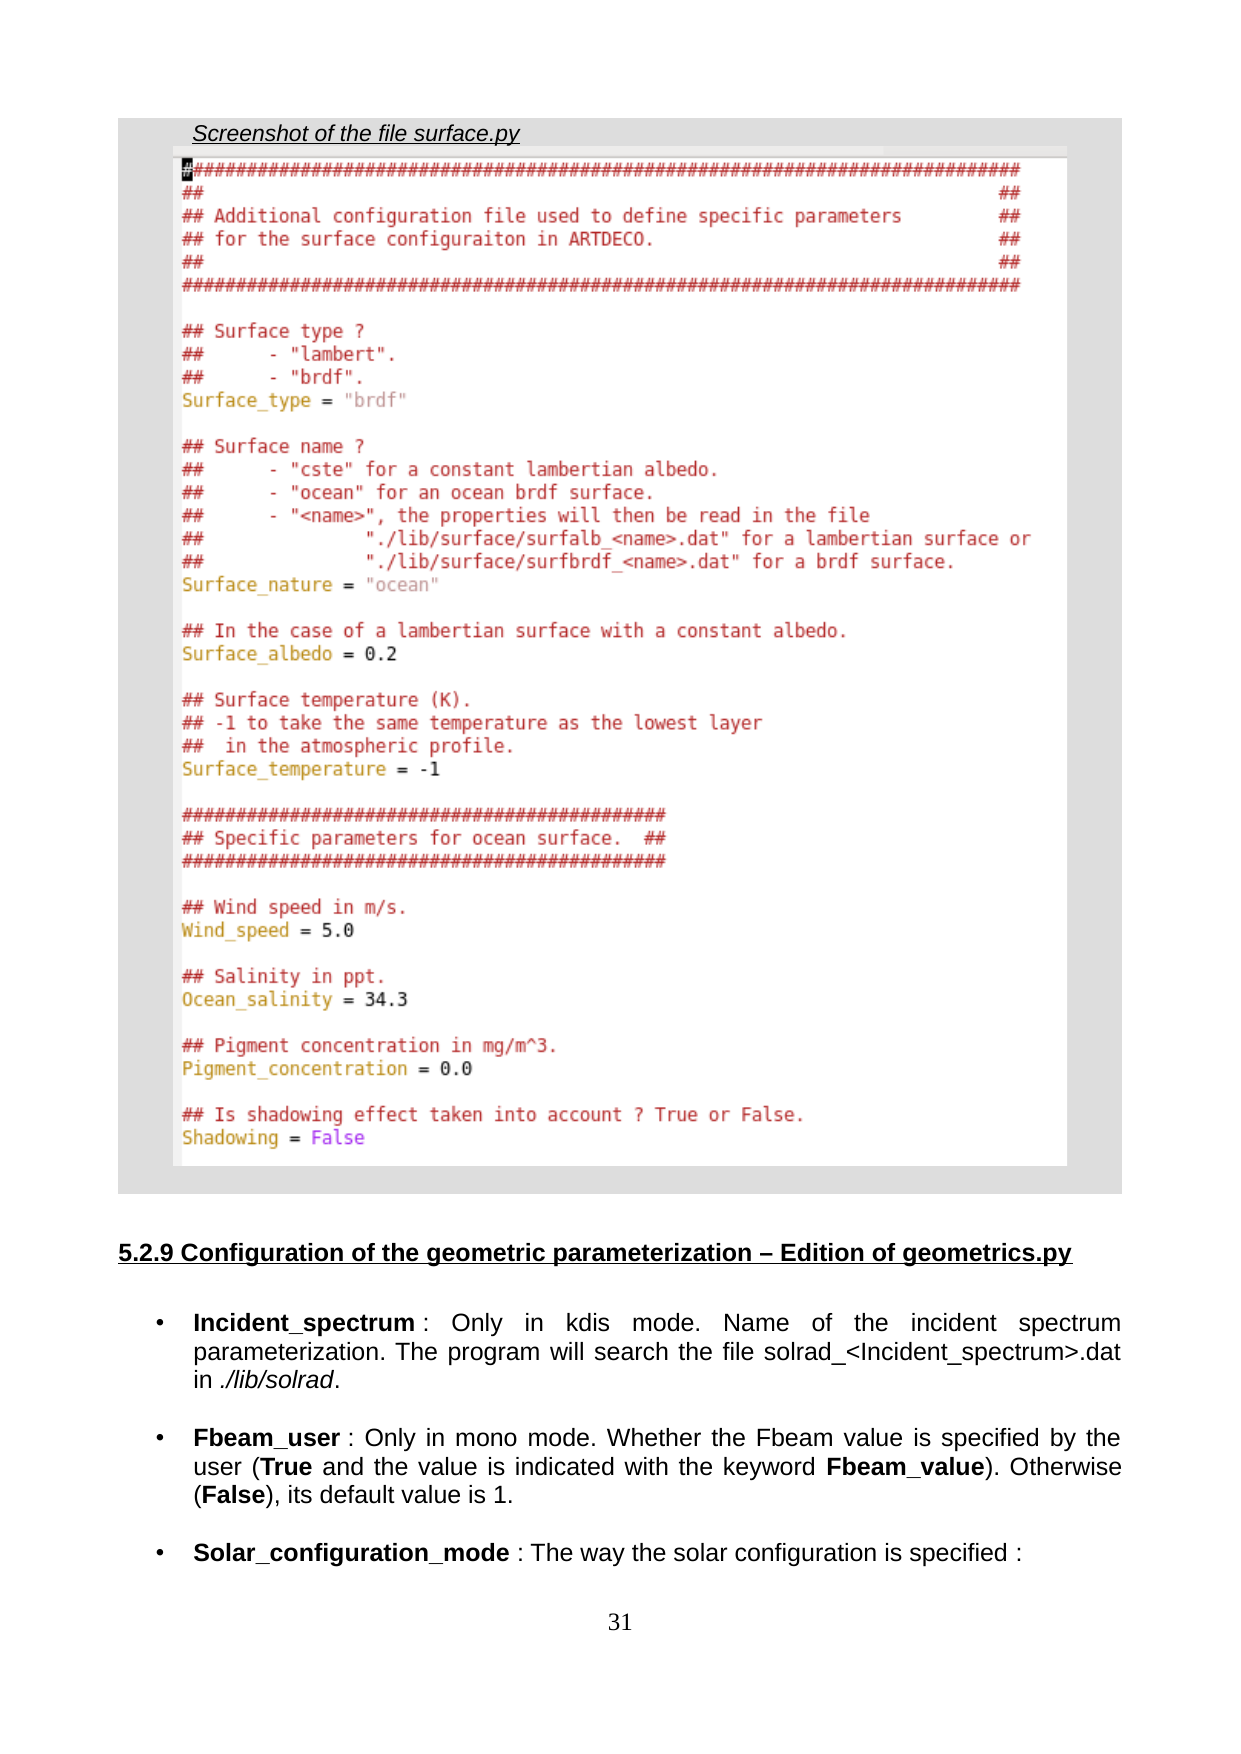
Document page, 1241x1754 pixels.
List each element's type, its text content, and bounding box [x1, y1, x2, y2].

picture [173, 146, 1068, 1166]
list Fbeam_user : Only in mono mode. Whether the Fbeam value is specified by the user (True and the value is indicated with the keyword Fbeam_value). Otherwise (False), its default value is 1. [156, 1423, 1122, 1509]
list Solar_configuration_mode : The way the solar configuration is specified : [156, 1538, 1122, 1567]
text Screenshot of the file surface.py [118, 118, 1122, 147]
list Incident_spectrum : Only in kdis mode. Name of the incident spectrum parameterization. The program will search the file solrad_<Incident_spectrum>.dat in ./lib/solrad. [156, 1308, 1122, 1394]
subtitle 5.2.9 Configuration of the geometric parameterization – Edition of geometrics.py [118, 1238, 1122, 1266]
